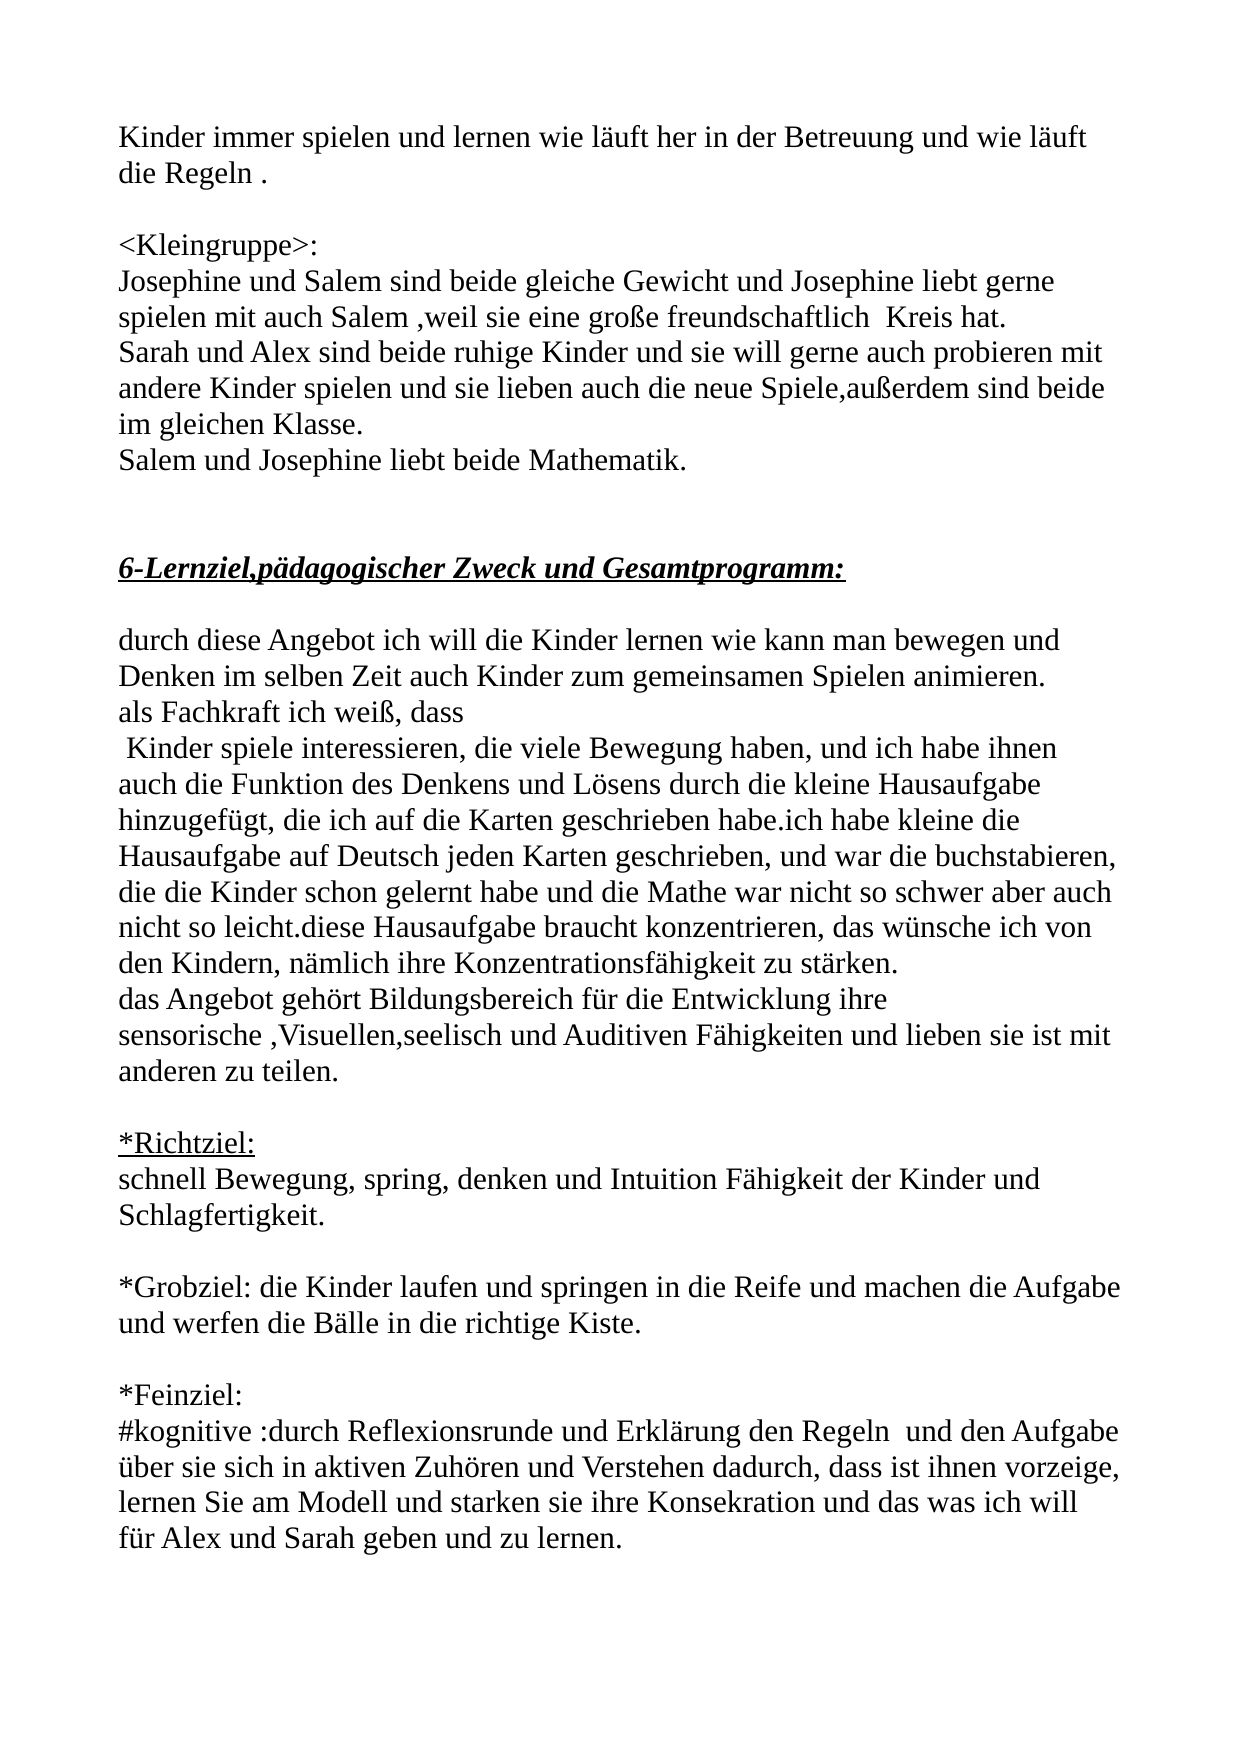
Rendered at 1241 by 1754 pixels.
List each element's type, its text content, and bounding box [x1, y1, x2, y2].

text 6-Lernziel,pädagogischer Zweck und Gesamtprogramm: [118, 549, 1122, 585]
text *Feinziel: [118, 1376, 1122, 1412]
text Salem und Josephine liebt beide Mathematik. [118, 442, 1122, 477]
text *Richtziel: [118, 1124, 1122, 1160]
text schnell Bewegung, spring, denken und Intuition Fähigkeit der Kinder und Schlagfertigkeit. [118, 1160, 1122, 1232]
text Kinder spiele interessieren, die viele Bewegung haben, und ich habe ihnen auch die Funktion des Denkens und Lösens durch die kleine Hausaufgabe hinzugefügt, die ich auf die Karten geschrieben habe.ich habe kleine die Hausaufgabe auf Deutsch jeden Karten geschrieben, und war die buchstabieren, die die Kinder schon gelernt habe und die Mathe war nicht so schwer aber auch nicht so leicht.diese Hausaufgabe braucht konzentrieren, das wünsche ich von den Kindern, nämlich ihre Konzentrationsfähigkeit zu stärken. [118, 729, 1122, 981]
text Sarah und Alex sind beide ruhige Kinder und sie will gerne auch probieren mit andere Kinder spielen und sie lieben auch die neue Spiele,außerdem sind beide im gleichen Klasse. [118, 334, 1122, 442]
text <Kleingruppe>: [118, 226, 1122, 262]
text *Grobziel: die Kinder laufen und springen in die Reife und machen die Aufgabe und werfen die Bälle in die richtige Kiste. [118, 1268, 1122, 1340]
text Josephine und Salem sind beide gleiche Gewicht und Josephine liebt gerne spielen mit auch Salem ,weil sie eine große freundschaftlich Kreis hat. [118, 262, 1122, 334]
text das Angebot gehört Bildungsbereich für die Entwicklung ihre sensorische ,Visuellen,seelisch und Auditiven Fähigkeiten und lieben sie ist mit anderen zu teilen. [118, 981, 1122, 1088]
text durch diese Angebot ich will die Kinder lernen wie kann man bewegen und Denken im selben Zeit auch Kinder zum gemeinsamen Spielen animieren. [118, 621, 1122, 693]
text #kognitive :durch Reflexionsrunde und Erklärung den Regeln und den Aufgabe über sie sich in aktiven Zuhören und Verstehen dadurch, dass ist ihnen vorzeige, lernen Sie am Modell und starken sie ihre Konsekration und das was ich will für Alex und Sarah geben und zu lernen. [118, 1412, 1122, 1556]
text Kinder immer spielen und lernen wie läuft her in der Betreuung und wie läuft die Regeln . [118, 118, 1122, 190]
text als Fachkraft ich weiß, dass [118, 693, 1122, 729]
